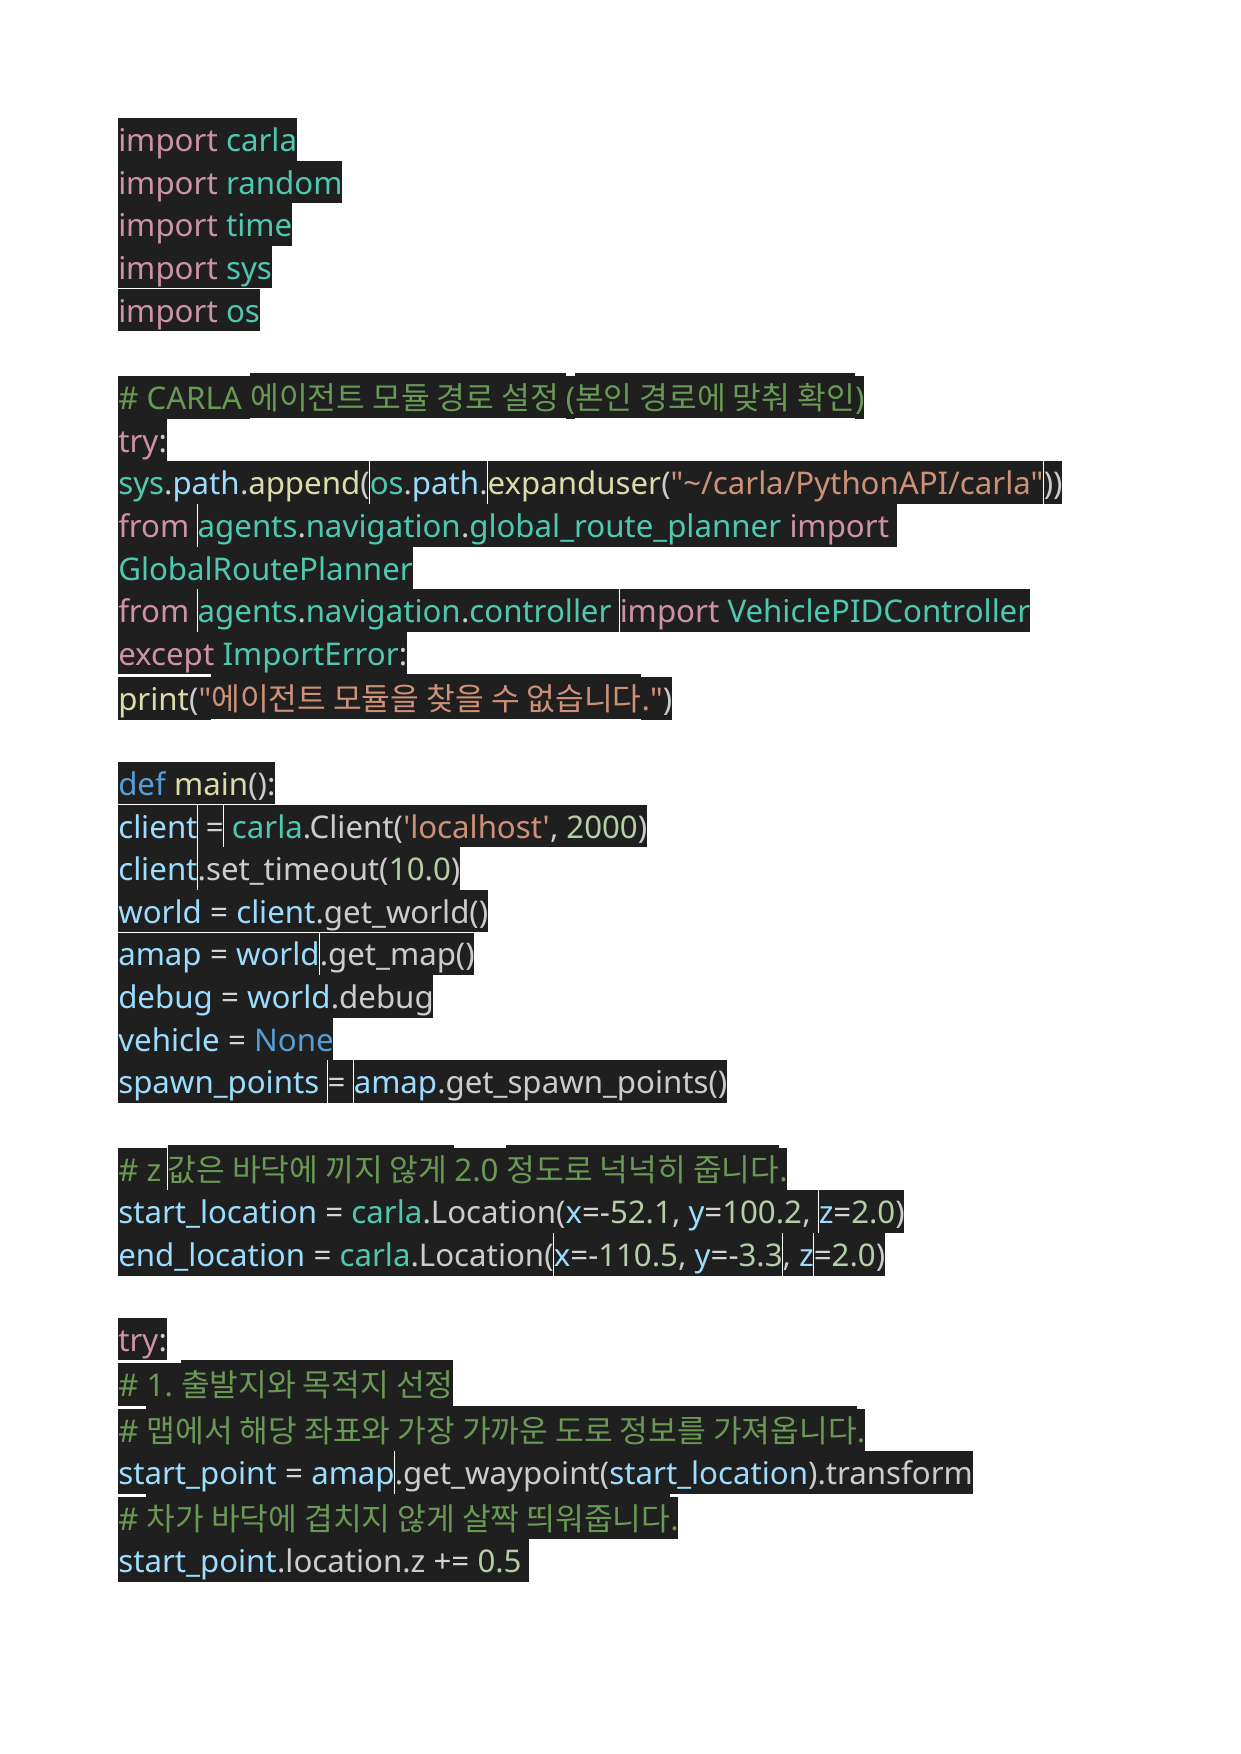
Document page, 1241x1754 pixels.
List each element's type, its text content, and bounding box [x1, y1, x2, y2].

text def main(): [118, 762, 1122, 804]
text # 차가 바닥에 겹치지 않게 살짝 띄워줍니다. [118, 1494, 1122, 1539]
text client = carla.Client('localhost', 2000) [118, 804, 1122, 847]
text # 1. 출발지와 목적지 선정 [118, 1360, 1122, 1406]
text world = client.get_world() [118, 890, 1122, 932]
text from agents.navigation.global_route_planner import GlobalRoutePlanner [118, 504, 1122, 589]
text # CARLA 에이전트 모듈 경로 설정 (본인 경로에 맞춰 확인) [118, 373, 1122, 419]
text import time [118, 203, 1122, 246]
text debug = world.debug [118, 975, 1122, 1018]
text # z값은 바닥에 끼지 않게 2.0 정도로 넉넉히 줍니다. [118, 1145, 1122, 1190]
text end_location = carla.Location(x=-110.5, y=-3.3, z=2.0) [118, 1233, 1122, 1276]
text try: [118, 419, 1122, 461]
text import os [118, 288, 1122, 331]
text vehicle = None [118, 1018, 1122, 1060]
text start_point.location.z += 0.5 [118, 1539, 1122, 1582]
text amap = world.get_map() [118, 932, 1122, 975]
text except ImportError: [118, 632, 1122, 674]
text start_point = amap.get_waypoint(start_location).transform [118, 1451, 1122, 1494]
text from agents.navigation.controller import VehiclePIDController [118, 589, 1122, 632]
text client.set_timeout(10.0) [118, 847, 1122, 890]
text start_location = carla.Location(x=-52.1, y=100.2, z=2.0) [118, 1190, 1122, 1233]
text try: [118, 1318, 1122, 1360]
text import sys [118, 246, 1122, 288]
text sys.path.append(os.path.expanduser("~/carla/PythonAPI/carla")) [118, 461, 1122, 504]
text import random [118, 161, 1122, 203]
text # 맵에서 해당 좌표와 가장 가까운 도로 정보를 가져옵니다. [118, 1406, 1122, 1451]
text spawn_points = amap.get_spawn_points() [118, 1060, 1122, 1103]
text print("에이전트 모듈을 찾을 수 없습니다.") [118, 674, 1122, 720]
text import carla [118, 118, 1122, 161]
